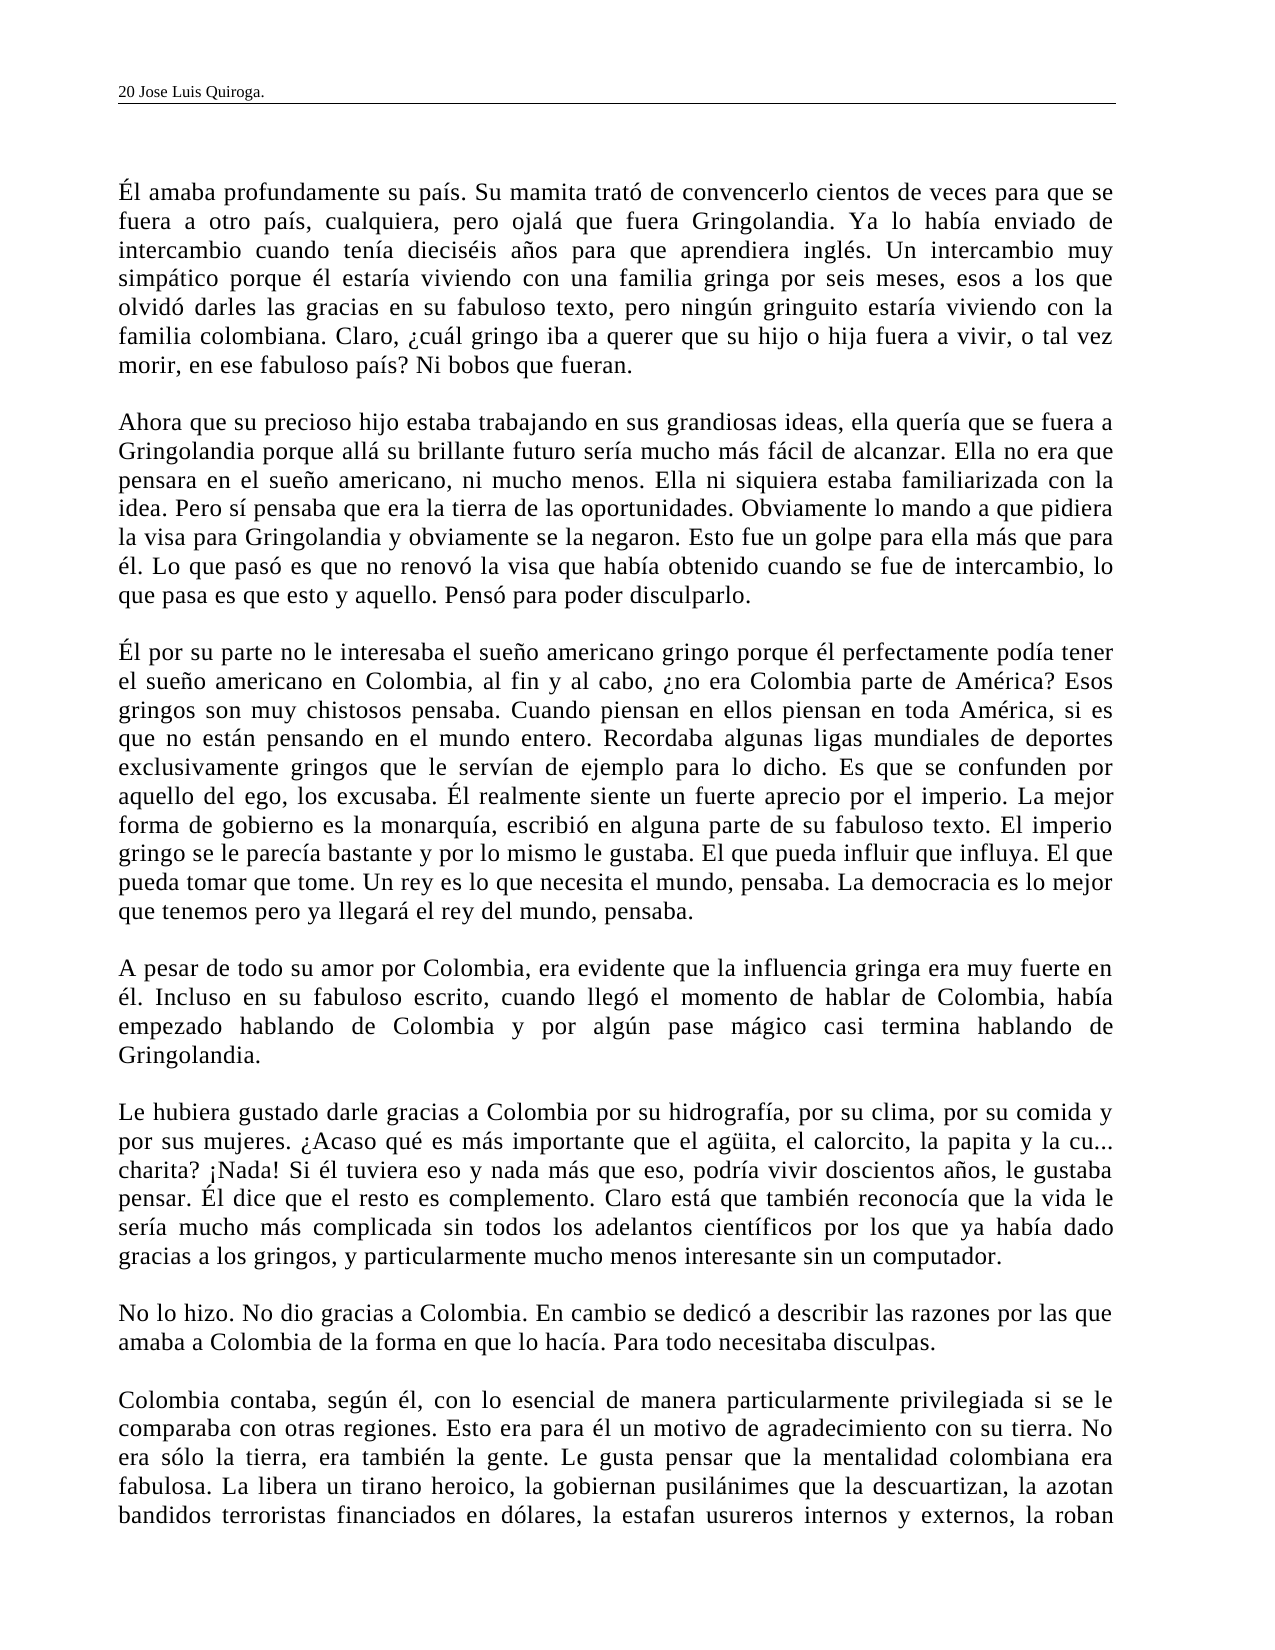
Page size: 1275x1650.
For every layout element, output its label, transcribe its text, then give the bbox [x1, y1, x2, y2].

text A pesar de todo su amor por Colombia, era evidente que la influencia gringa era muy fuerte en él. Incluso en su fabuloso escrito, cuando llegó el momento de hablar de Colombia, había empezado hablando de Colombia y por algún pase mágico casi termina hablando de Gringolandia. [118, 953, 1116, 1068]
text No lo hizo. No dio gracias a Colombia. En cambio se dedicó a describir las razones por las que amaba a Colombia de la forma en que lo hacía. Para todo necesitaba disculpas. [118, 1298, 1116, 1356]
text Colombia contaba, según él, con lo esencial de manera particularmente privilegiada si se le comparaba con otras regiones. Esto era para él un motivo de agradecimiento con su tierra. No era sólo la tierra, era también la gente. Le gusta pensar que la mentalidad colombiana era fabulosa. La libera un tirano heroico, la gobiernan pusilánimes que la descuartizan, la azotan bandidos terroristas financiados en dólares, la estafan usureros internos y externos, la roban [118, 1385, 1116, 1528]
text Él amaba profundamente su país. Su mamita trató de convencerlo cientos de veces para que se fuera a otro país, cualquiera, pero ojalá que fuera Gringolandia. Ya lo había enviado de intercambio cuando tenía dieciséis años para que aprendiera inglés. Un intercambio muy simpático porque él estaría viviendo con una familia gringa por seis meses, esos a los que olvidó darles las gracias en su fabuloso texto, pero ningún gringuito estaría viviendo con la familia colombiana. Claro, ¿cuál gringo iba a querer que su hijo o hija fuera a vivir, o tal vez morir, en ese fabuloso país? Ni bobos que fueran. [118, 177, 1116, 378]
text Le hubiera gustado darle gracias a Colombia por su hidrografía, por su clima, por su comida y por sus mujeres. ¿Acaso qué es más importante que el agüita, el calorcito, la papita y la cu... charita? ¡Nada! Si él tuviera eso y nada más que eso, podría vivir doscientos años, le gustaba pensar. Él dice que el resto es complemento. Claro está que también reconocía que la vida le sería mucho más complicada sin todos los adelantos científicos por los que ya había dado gracias a los gringos, y particularmente mucho menos interesante sin un computador. [118, 1097, 1116, 1270]
text Él por su parte no le interesaba el sueño americano gringo porque él perfectamente podía tener el sueño americano en Colombia, al fin y al cabo, ¿no era Colombia parte de América? Esos gringos son muy chistosos pensaba. Cuando piensan en ellos piensan en toda América, si es que no están pensando en el mundo entero. Recordaba algunas ligas mundiales de deportes exclusivamente gringos que le servían de ejemplo para lo dicho. Es que se confunden por aquello del ego, los excusaba. Él realmente siente un fuerte aprecio por el imperio. La mejor forma de gobierno es la monarquía, escribió en alguna parte de su fabuloso texto. El imperio gringo se le parecía bastante y por lo mismo le gustaba. El que pueda influir que influya. El que pueda tomar que tome. Un rey es lo que necesita el mundo, pensaba. La democracia es lo mejor que tenemos pero ya llegará el rey del mundo, pensaba. [118, 637, 1116, 925]
text Ahora que su precioso hijo estaba trabajando en sus grandiosas ideas, ella quería que se fuera a Gringolandia porque allá su brillante futuro sería mucho más fácil de alcanzar. Ella no era que pensara en el sueño americano, ni mucho menos. Ella ni siquiera estaba familiarizada con la idea. Pero sí pensaba que era la tierra de las oportunidades. Obviamente lo mando a que pidiera la visa para Gringolandia y obviamente se la negaron. Esto fue un golpe para ella más que para él. Lo que pasó es que no renovó la visa que había obtenido cuando se fue de intercambio, lo que pasa es que esto y aquello. Pensó para poder disculparlo. [118, 407, 1116, 608]
